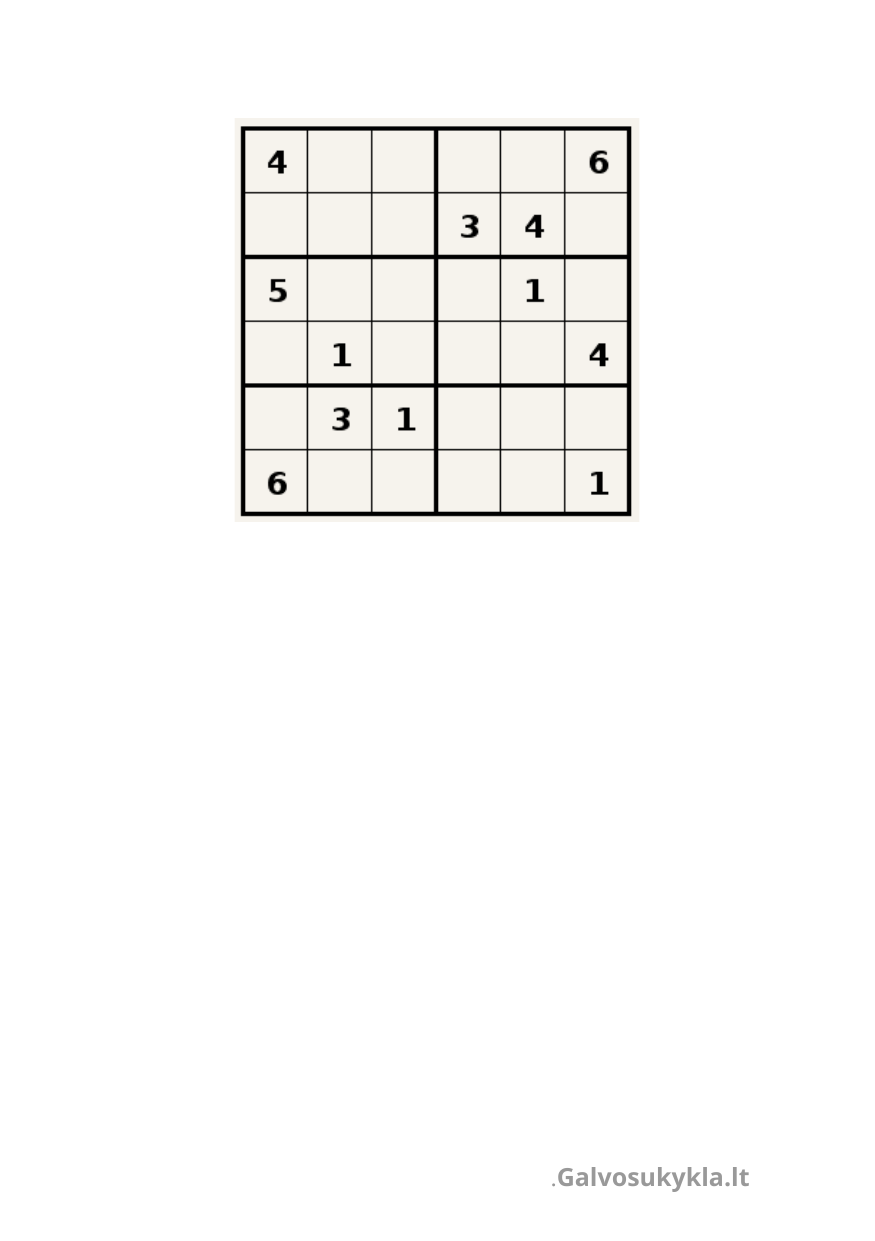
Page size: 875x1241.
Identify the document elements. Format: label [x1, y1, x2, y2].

picture [234, 118, 640, 522]
